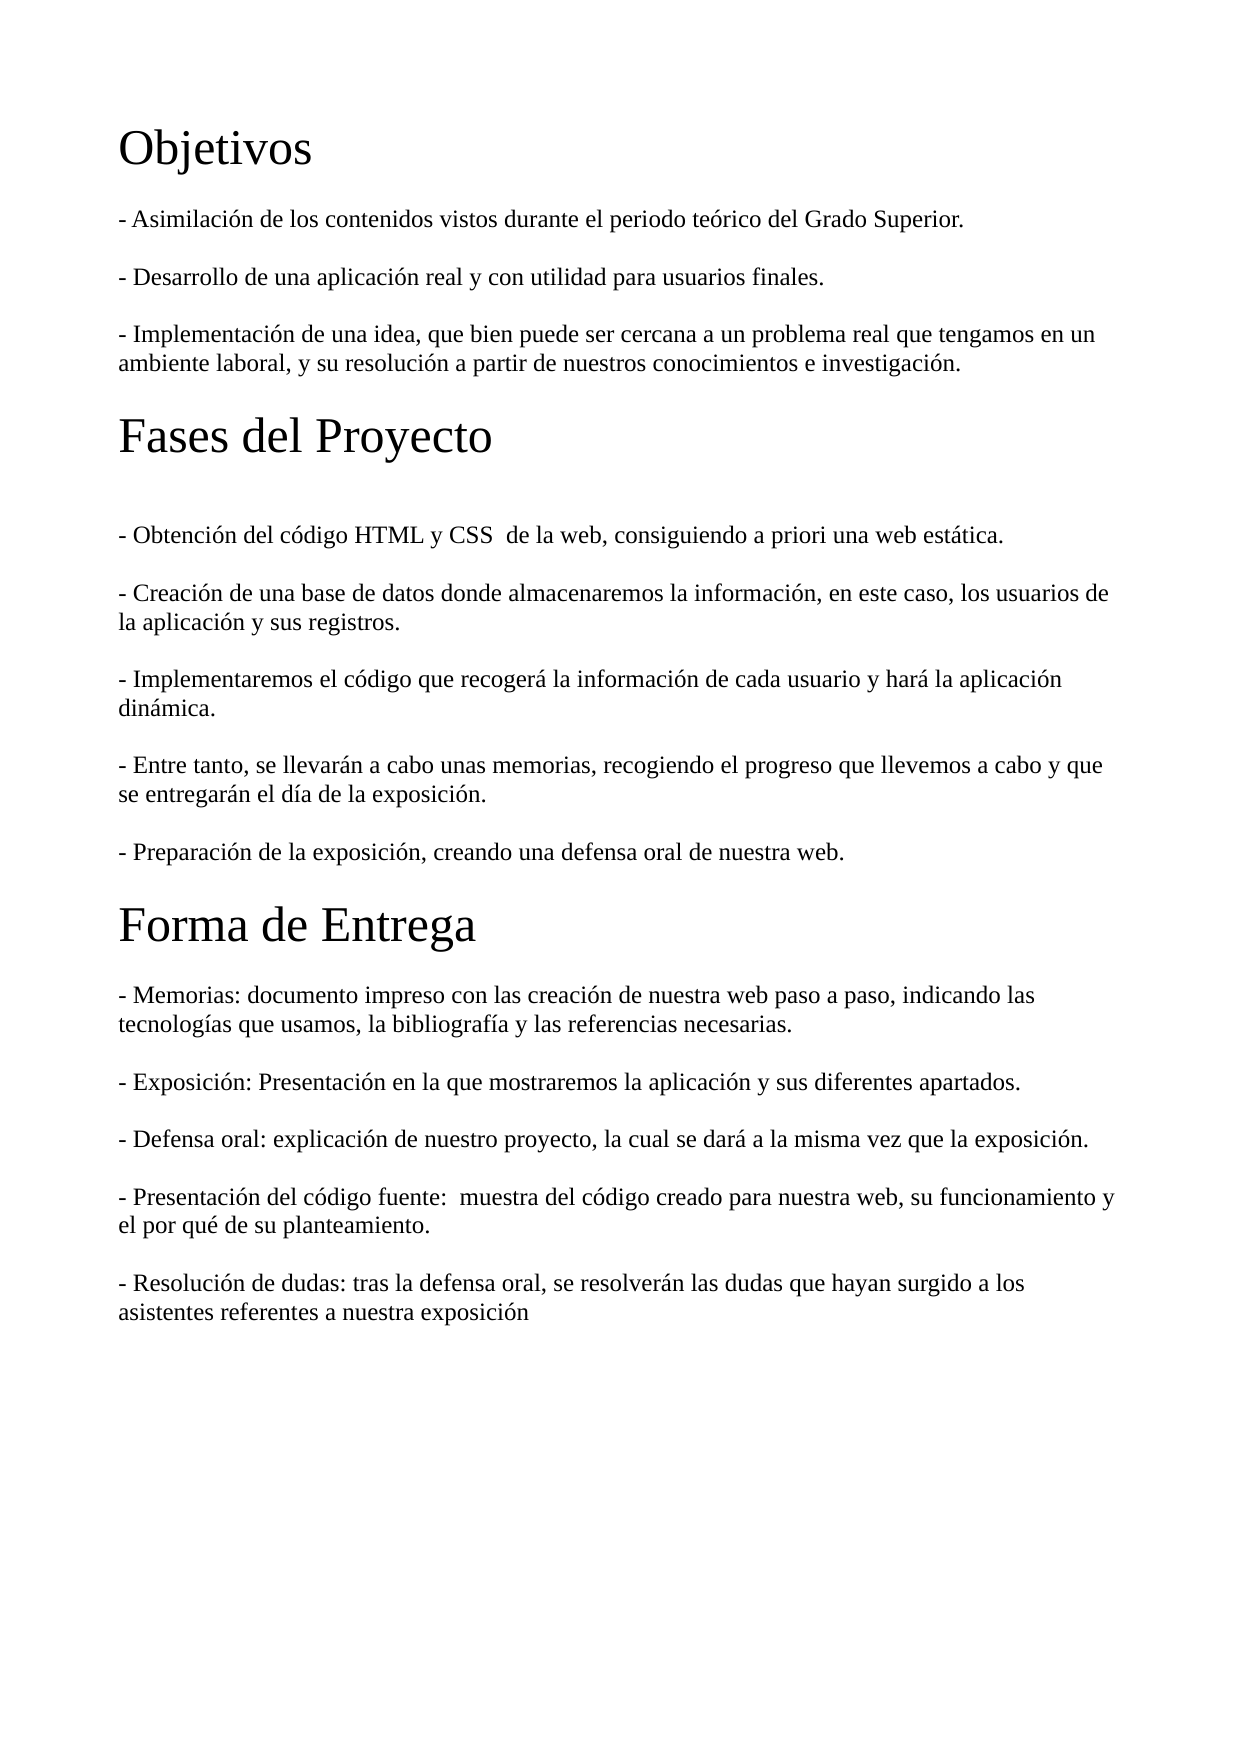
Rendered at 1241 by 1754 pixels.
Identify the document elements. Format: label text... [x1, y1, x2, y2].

text - Resolución de dudas: tras la defensa oral, se resolverán las dudas que hayan surgido a los asistentes referentes a nuestra exposición [118, 1268, 1122, 1326]
text - Obtención del código HTML y CSS de la web, consiguiendo a priori una web estática. [118, 521, 1122, 549]
text - Exposición: Presentación en la que mostraremos la aplicación y sus diferentes apartados. [118, 1067, 1122, 1096]
text - Memorias: documento impreso con las creación de nuestra web paso a paso, indicando las tecnologías que usamos, la bibliografía y las referencias necesarias. [118, 981, 1122, 1038]
text - Implementación de una idea, que bien puede ser cercana a un problema real que tengamos en un ambiente laboral, y su resolución a partir de nuestros conocimientos e investigación. [118, 319, 1122, 377]
text - Presentación del código fuente: muestra del código creado para nuestra web, su funcionamiento y el por qué de su planteamiento. [118, 1182, 1122, 1239]
text - Preparación de la exposición, creando una defensa oral de nuestra web. [118, 837, 1122, 866]
text - Implementaremos el código que recogerá la información de cada usuario y hará la aplicación dinámica. [118, 664, 1122, 722]
text Forma de Entrega [118, 894, 1122, 952]
text - Defensa oral: explicación de nuestro proyecto, la cual se dará a la misma vez que la exposición. [118, 1124, 1122, 1153]
text - Desarrollo de una aplicación real y con utilidad para usuarios finales. [118, 262, 1122, 291]
text - Asimilación de los contenidos vistos durante el periodo teórico del Grado Superior. [118, 204, 1122, 233]
text Objetivos [118, 118, 1122, 176]
text Fases del Proyecto [118, 406, 1122, 463]
text - Creación de una base de datos donde almacenaremos la información, en este caso, los usuarios de la aplicación y sus registros. [118, 578, 1122, 636]
text - Entre tanto, se llevarán a cabo unas memorias, recogiendo el progreso que llevemos a cabo y que se entregarán el día de la exposición. [118, 751, 1122, 808]
